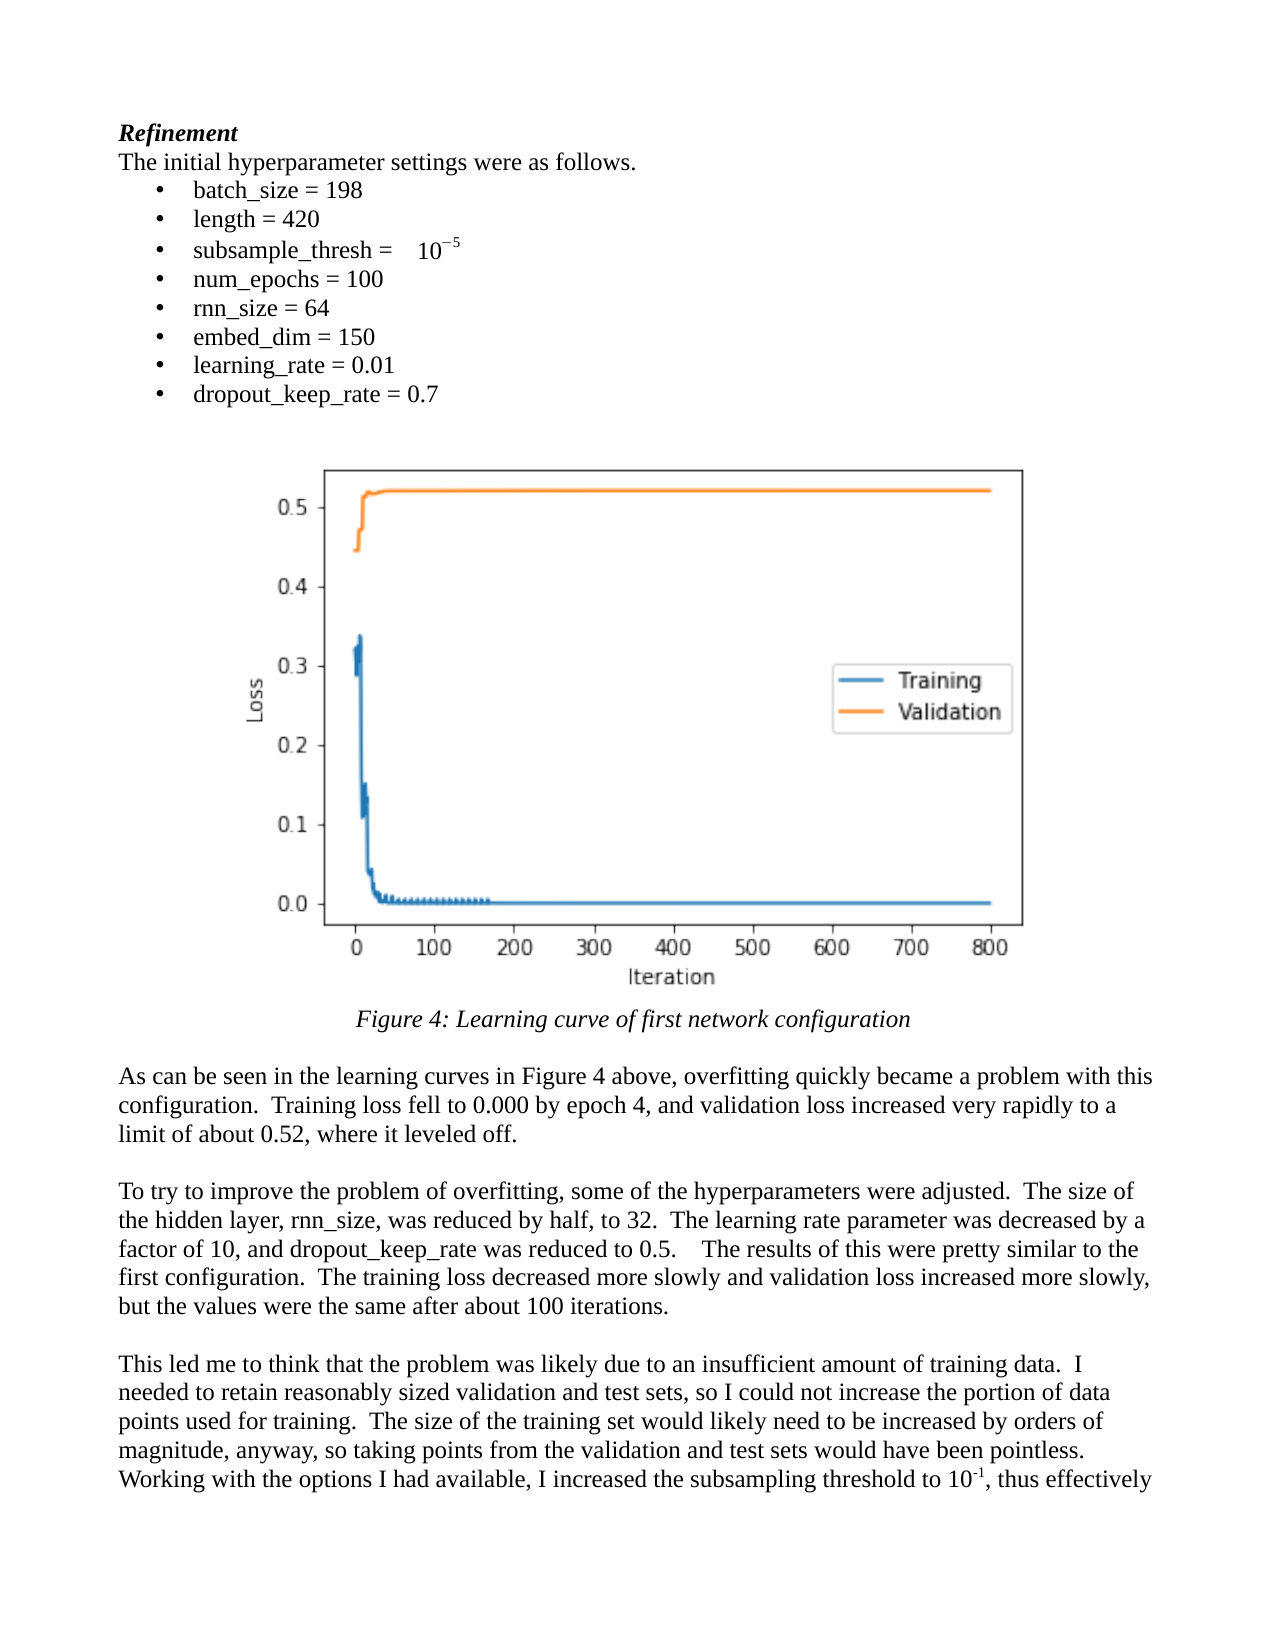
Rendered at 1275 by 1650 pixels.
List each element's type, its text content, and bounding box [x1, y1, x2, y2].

picture [232, 449, 1043, 1004]
list length = 420 [156, 204, 1157, 233]
list rnn_size = 64 [156, 293, 1157, 322]
text Refinement [118, 118, 1157, 147]
list learning_rate = 0.01 [156, 351, 1157, 379]
text Figure 4: Learning curve of first network configuration [232, 1004, 1043, 1032]
text This led me to think that the problem was likely due to an insufficient amount of training data. I needed to retain reasonably sized validation and test sets, so I could not increase the portion of data points used for training. The size of the training set would likely need to be increased by orders of magnitude, anyway, so taking points from the validation and test sets would have been pointless. Working with the options I had available, I increased the subsampling threshold to 10-1, thus effectively [118, 1349, 1157, 1492]
list num_epochs = 100 [156, 264, 1157, 293]
text The initial hyperparameter settings were as follows. [118, 147, 1157, 176]
list embed_dim = 150 [156, 322, 1157, 351]
text To try to improve the problem of overfitting, some of the hyperparameters were adjusted. The size of the hidden layer, rnn_size, was reduced by half, to 32. The learning rate parameter was decreased by a factor of 10, and dropout_keep_rate was reduced to 0.5. The results of this were pretty similar to the first configuration. The training loss decreased more slowly and validation loss increased more slowly, but the values were the same after about 100 iterations. [118, 1176, 1157, 1320]
text As can be seen in the learning curves in Figure 4 above, overfitting quickly became a problem with this configuration. Training loss fell to 0.000 by epoch 4, and validation loss increased very rapidly to a limit of about 0.52, where it leveled off. [118, 1061, 1157, 1147]
list dropout_keep_rate = 0.7 [156, 379, 1157, 408]
list batch_size = 198 [156, 176, 1157, 204]
list subsample_thresh = [156, 233, 1157, 264]
